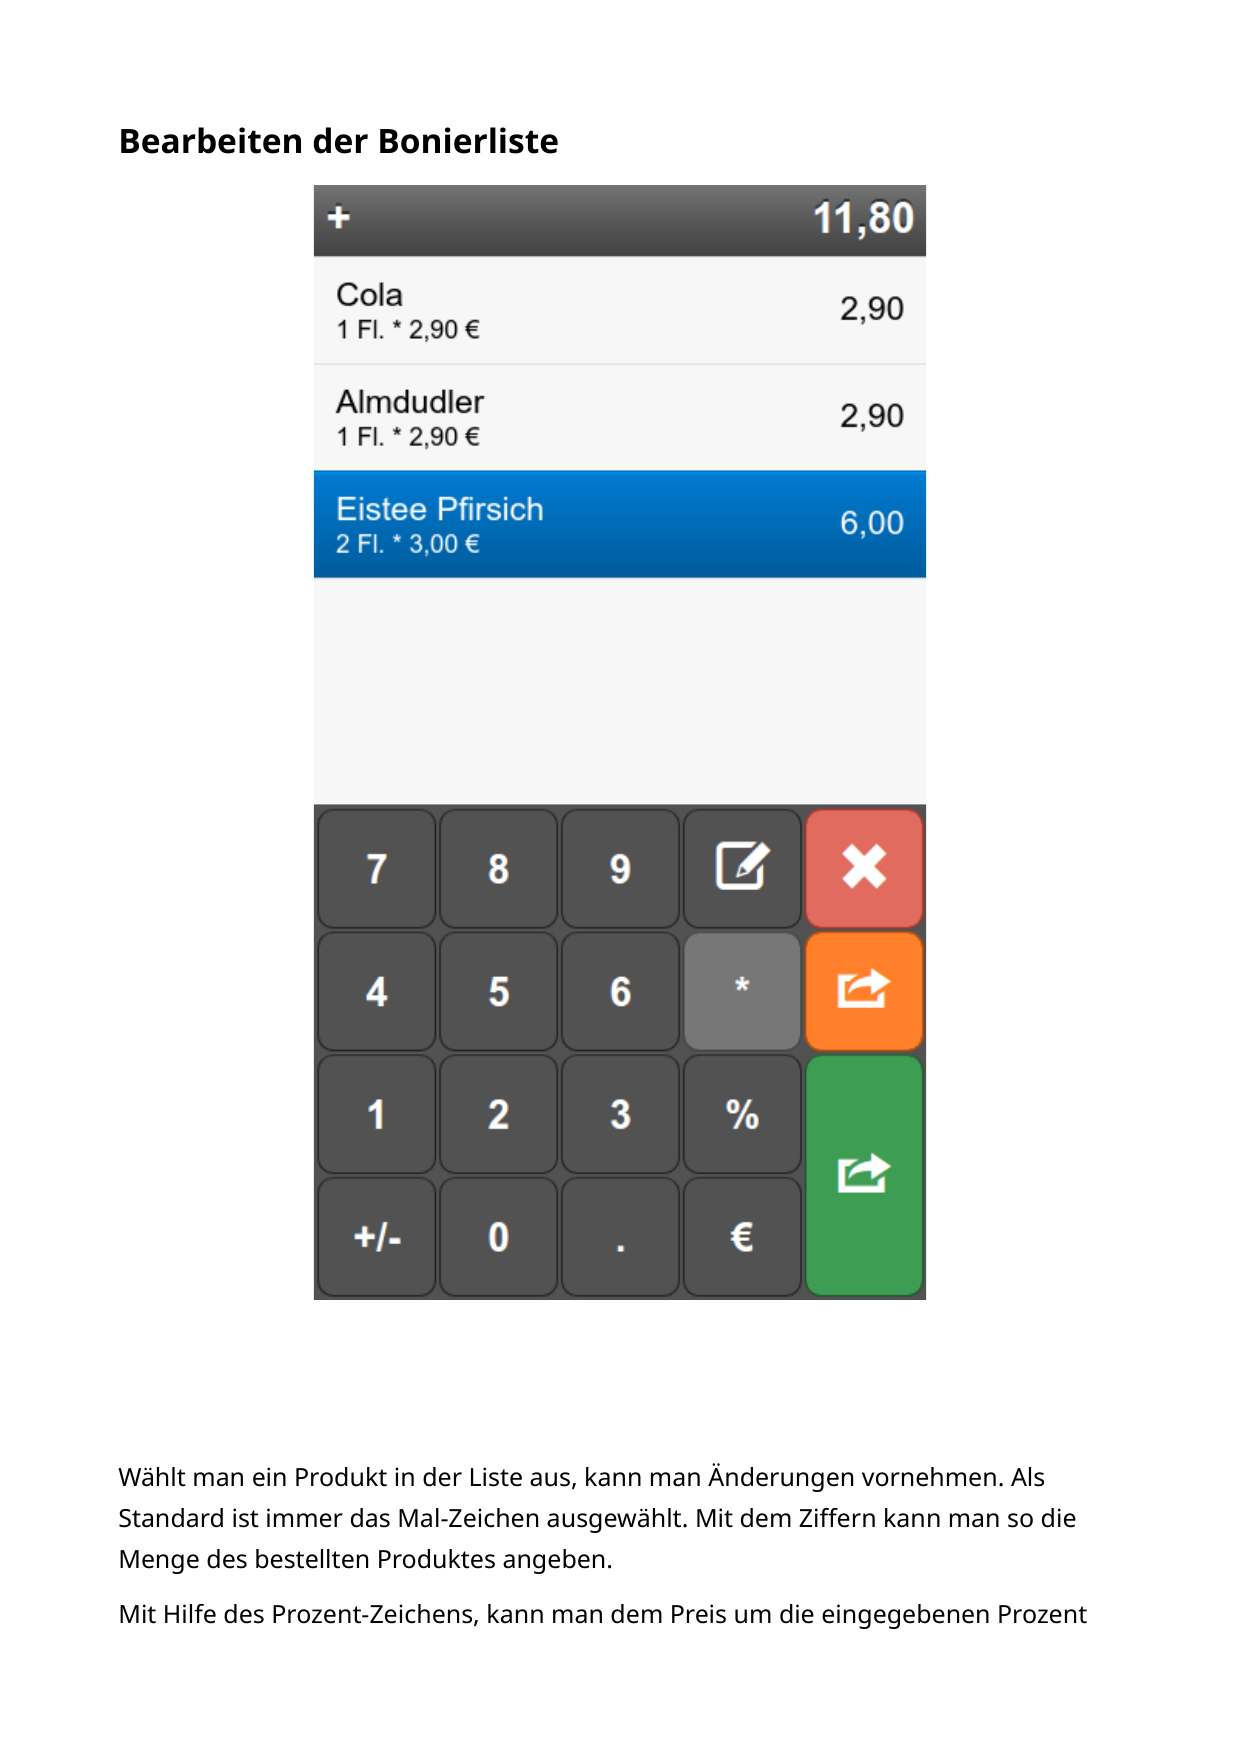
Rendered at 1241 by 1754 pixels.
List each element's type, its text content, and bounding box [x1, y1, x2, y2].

subtitle Bearbeiten der Bonierliste [118, 118, 1122, 164]
text Wählt man ein Produkt in der Liste aus, kann man Änderungen vornehmen. Als Standard ist immer das Mal-Zeichen ausgewählt. Mit dem Ziffern kann man so die Menge des bestellten Produktes angeben. [118, 1460, 1122, 1576]
picture [313, 185, 927, 1300]
text Mit Hilfe des Prozent-Zeichens, kann man dem Preis um die eingegebenen Prozent [118, 1597, 1122, 1631]
